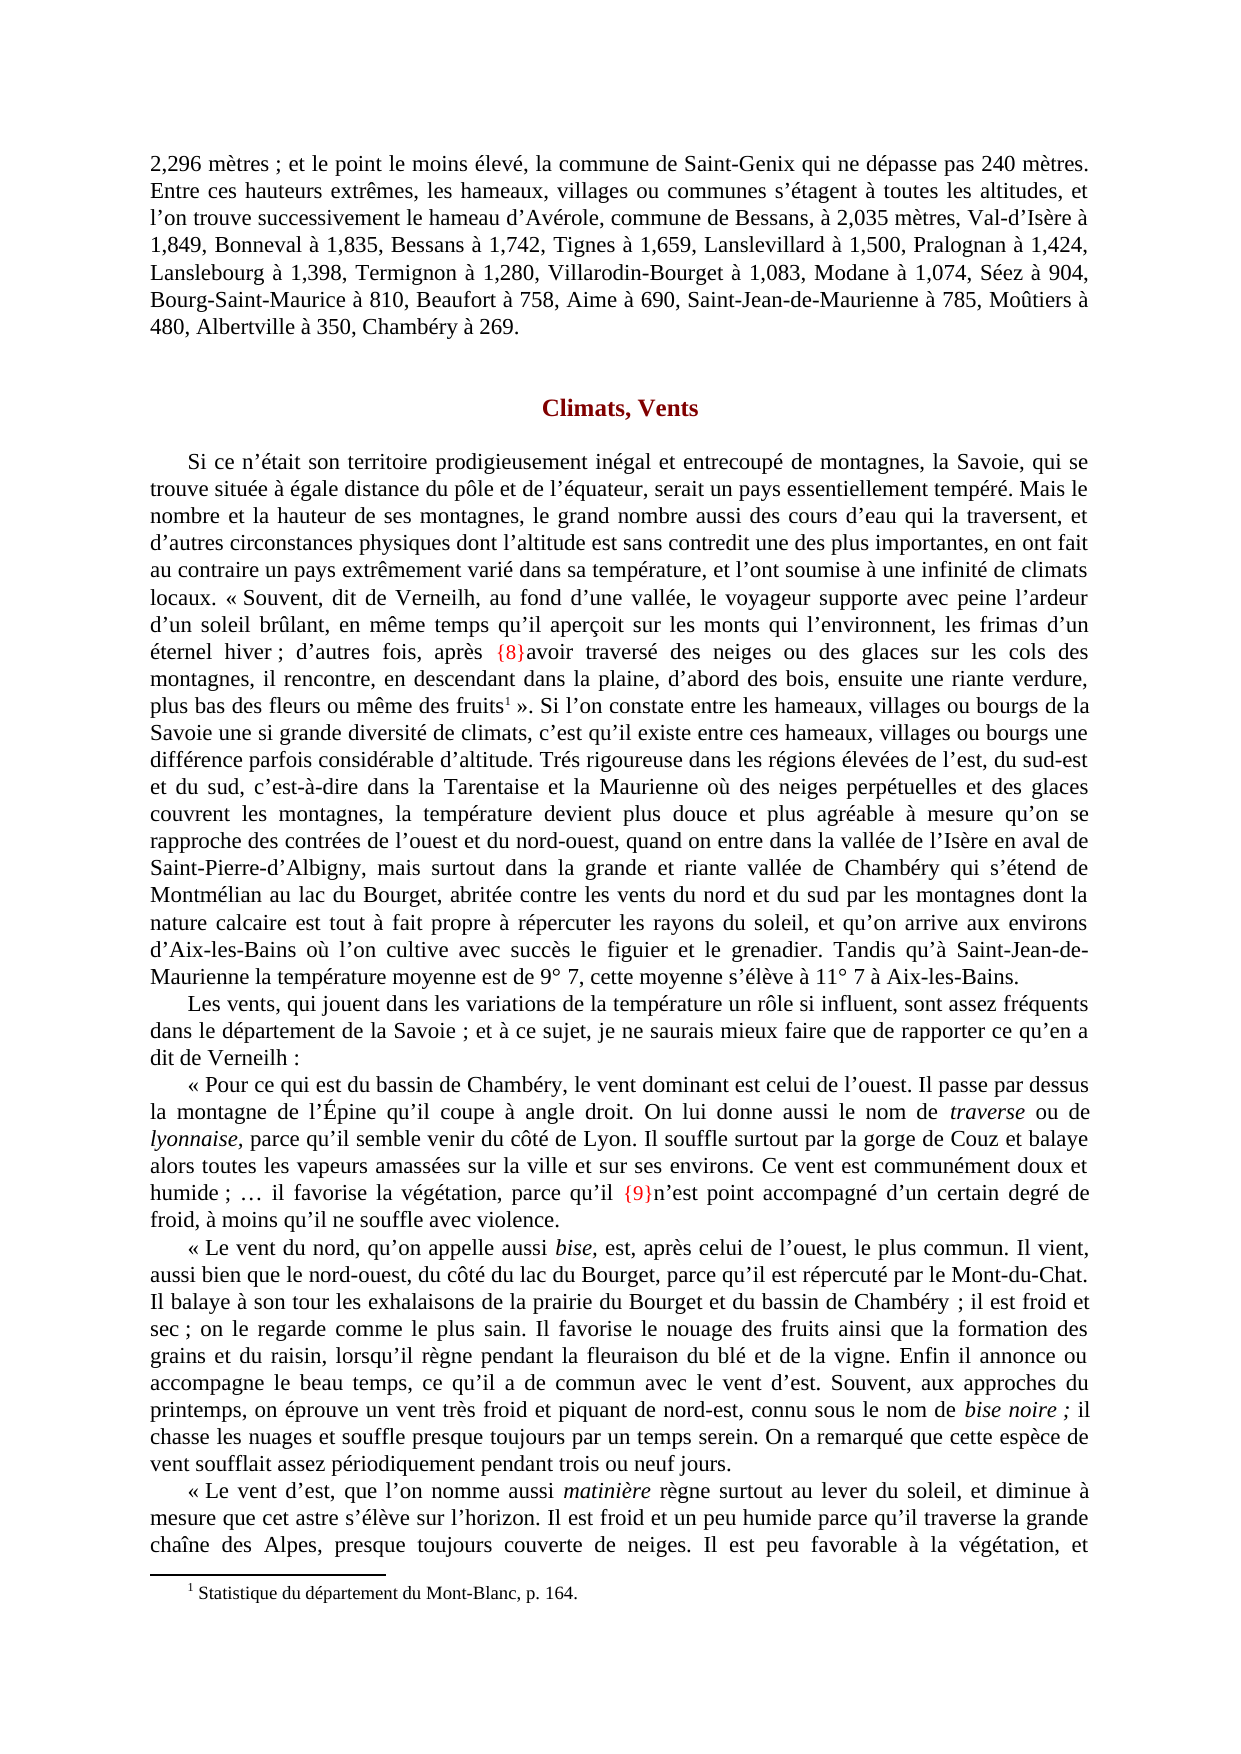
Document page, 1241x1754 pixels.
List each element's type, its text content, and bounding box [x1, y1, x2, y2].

text Les vents, qui jouent dans les variations de la température un rôle si influent, sont assez fréquents dans le département de la Savoie ; et à ce sujet, je ne saurais mieux faire que de rapporter ce qu’en a dit de Verneilh : [150, 989, 1090, 1071]
text « Le vent d’est, que l’on nomme aussi matinière règne surtout au lever du soleil, et diminue à mesure que cet astre s’élève sur l’horizon. Il est froid et un peu humide parce qu’il traverse la grande chaîne des Alpes, presque toujours couverte de neiges. Il est peu favorable à la végétation, et [150, 1477, 1090, 1558]
text Si ce n’était son territoire prodigieusement inégal et entrecoupé de montagnes, la Savoie, qui se trouve située à égale distance du pôle et de l’équateur, serait un pays essentiellement tempéré. Mais le nombre et la hauteur de ses montagnes, le grand nombre aussi des cours d’eau qui la traversent, et d’autres circonstances physiques dont l’altitude est sans contredit une des plus importantes, en ont fait au contraire un pays extrêmement varié dans sa température, et l’ont soumise à une infinité de climats locaux. « Souvent, dit de Verneilh, au fond d’une vallée, le voyageur supporte avec peine l’ardeur d’un soleil brûlant, en même temps qu’il aperçoit sur les monts qui l’environnent, les frimas d’un éternel hiver ; d’autres fois, après {8}avoir traversé des neiges ou des glaces sur les cols des montagnes, il rencontre, en descendant dans la plaine, d’abord des bois, ensuite une riante verdure, plus bas des fleurs ou même des fruits ». Si l’on constate entre les hameaux, villages ou bourgs de la Savoie une si grande diversité de climats, c’est qu’il existe entre ces hameaux, villages ou bourgs une différence parfois considérable d’altitude. Trés rigoureuse dans les régions élevées de l’est, du sud-est et du sud, c’est-à-dire dans la Tarentaise et la Maurienne où des neiges perpétuelles et des glaces couvrent les montagnes, la température devient plus douce et plus agréable à mesure qu’on se rapproche des contrées de l’ouest et du nord-ouest, quand on entre dans la vallée de l’Isère en aval de Saint-Pierre-d’Albigny, mais surtout dans la grande et riante vallée de Chambéry qui s’étend de Montmélian au lac du Bourget, abritée contre les vents du nord et du sud par les montagnes dont la nature calcaire est tout à fait propre à répercuter les rayons du soleil, et qu’on arrive aux environs d’Aix-les-Bains où l’on cultive avec succès le figuier et le grenadier. Tandis qu’à Saint-Jean-de-Maurienne la température moyenne est de 9° 7, cette moyenne s’élève à 11° 7 à Aix-les-Bains. [150, 448, 1090, 989]
text « Pour ce qui est du bassin de Chambéry, le vent dominant est celui de l’ouest. Il passe par dessus la montagne de l’Épine qu’il coupe à angle droit. On lui donne aussi le nom de traverse ou de lyonnaise, parce qu’il semble venir du côté de Lyon. Il souffle surtout par la gorge de Couz et balaye alors toutes les vapeurs amassées sur la ville et sur ses environs. Ce vent est communément doux et humide ; … il favorise la végétation, parce qu’il {9}n’est point accompagné d’un certain degré de froid, à moins qu’il ne souffle avec violence. [150, 1071, 1090, 1233]
text Statistique du département du Mont-Blanc, p. 164. [150, 1581, 1090, 1604]
text 2,296 mètres ; et le point le moins élevé, la commune de Saint-Genix qui ne dépasse pas 240 mètres. Entre ces hauteurs extrêmes, les hameaux, villages ou communes s’étagent à toutes les altitudes, et l’on trouve successivement le hameau d’Avérole, commune de Bessans, à 2,035 mètres, Val-d’Isère à 1,849, Bonneval à 1,835, Bessans à 1,742, Tignes à 1,659, Lanslevillard à 1,500, Pralognan à 1,424, Lanslebourg à 1,398, Termignon à 1,280, Villarodin-Bourget à 1,083, Modane à 1,074, Séez à 904, Bourg-Saint-Maurice à 810, Beaufort à 758, Aime à 690, Saint-Jean-de-Maurienne à 785, Moûtiers à 480, Albertville à 350, Chambéry à 269. [150, 150, 1090, 339]
text « Le vent du nord, qu’on appelle aussi bise, est, après celui de l’ouest, le plus commun. Il vient, aussi bien que le nord-ouest, du côté du lac du Bourget, parce qu’il est répercuté par le Mont-du-Chat. Il balaye à son tour les exhalaisons de la prairie du Bourget et du bassin de Chambéry ; il est froid et sec ; on le regarde comme le plus sain. Il favorise le nouage des fruits ainsi que la formation des grains et du raisin, lorsqu’il règne pendant la fleuraison du blé et de la vigne. Enfin il annonce ou accompagne le beau temps, ce qu’il a de commun avec le vent d’est. Souvent, aux approches du printemps, on éprouve un vent très froid et piquant de nord-est, connu sous le nom de bise noire ; il chasse les nuages et souffle presque toujours par un temps serein. On a remarqué que cette espèce de vent soufflait assez périodiquement pendant trois ou neuf jours. [150, 1233, 1090, 1477]
text Climats, Vents [150, 389, 1090, 423]
